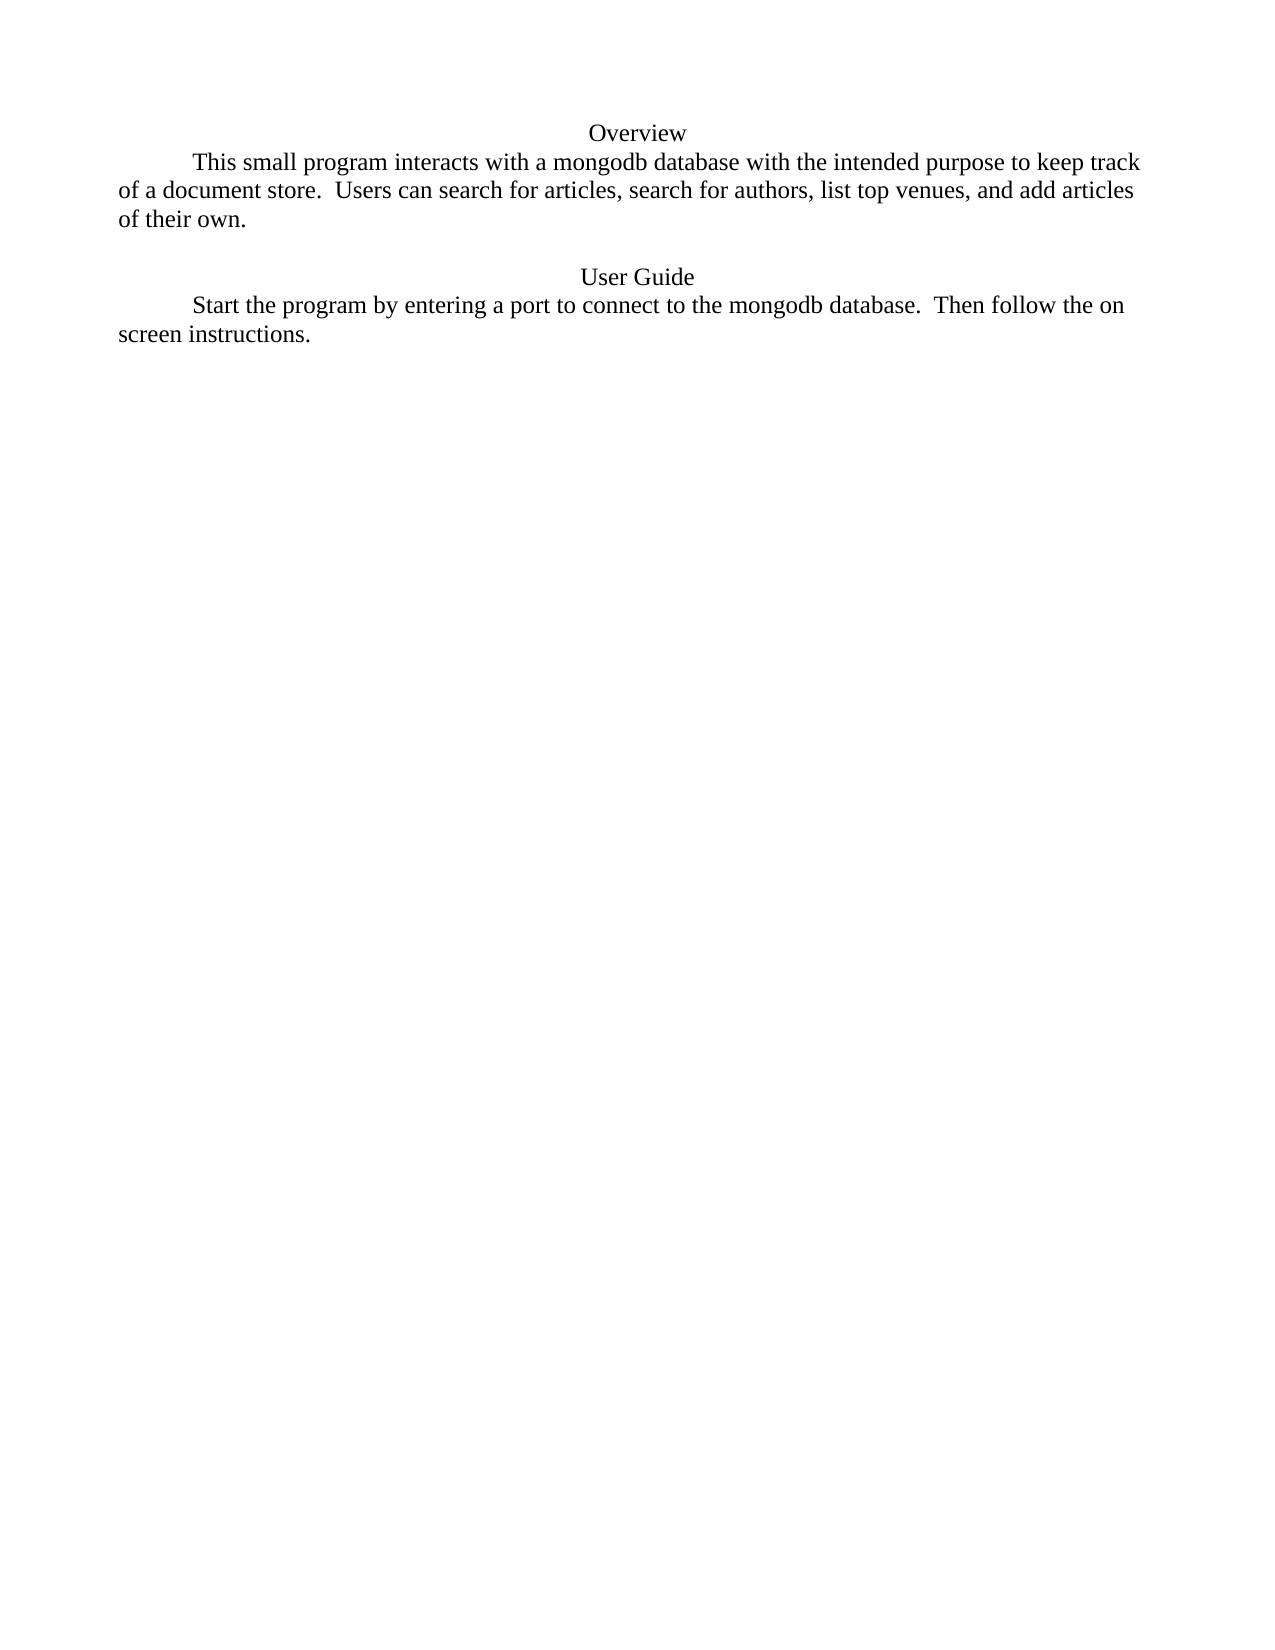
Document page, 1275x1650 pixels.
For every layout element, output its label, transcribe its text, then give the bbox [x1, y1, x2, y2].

text Start the program by entering a port to connect to the mongodb database. Then follow the on screen instructions. [118, 291, 1157, 348]
text Overview [118, 118, 1157, 147]
text This small program interacts with a mongodb database with the intended purpose to keep track of a document store. Users can search for articles, search for authors, list top venues, and add articles of their own. [118, 147, 1157, 233]
text User Guide [118, 262, 1157, 291]
